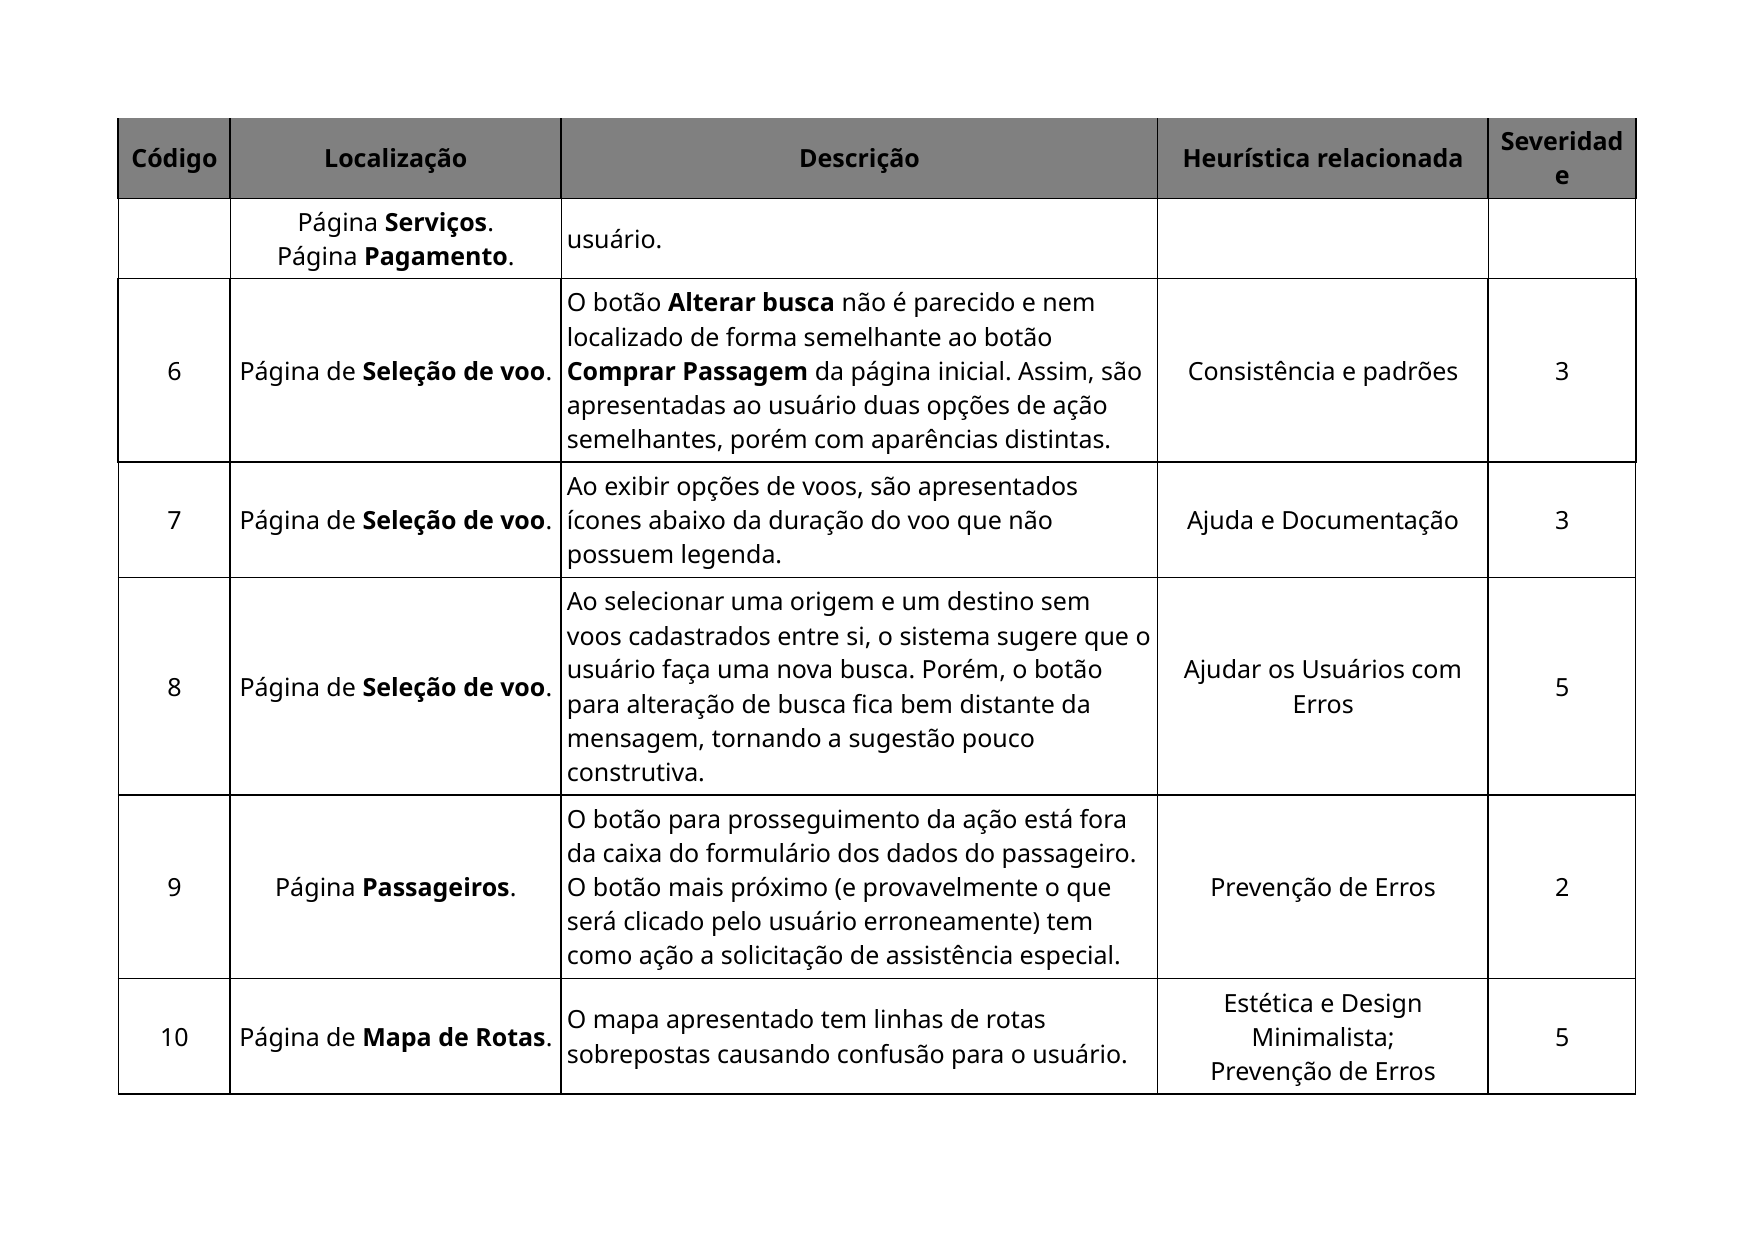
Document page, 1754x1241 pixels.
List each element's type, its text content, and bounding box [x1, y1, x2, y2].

table_cell Página de Seleção de voo. [231, 463, 560, 577]
table_cell 5 [1489, 578, 1635, 794]
table_cell Ao selecionar uma origem e um destino sem voos cadastrados entre si, o sistema sugere que o usuário faça uma nova busca. Porém, o botão para alteração de busca fica bem distante da mensagem, tornando a sugestão pouco construtiva. [562, 578, 1157, 794]
table_cell Página de Seleção de voo. [231, 279, 560, 461]
table_header Severidade [1489, 118, 1635, 198]
table_cell 10 [119, 979, 229, 1093]
table_cell Página de Seleção de voo. [231, 578, 560, 794]
table_header Heurística relacionada [1158, 118, 1487, 198]
table_cell 7 [119, 463, 229, 577]
table_cell Estética e Design Minimalista; Prevenção de Erros [1158, 979, 1487, 1093]
table_cell Página de Mapa de Rotas. [231, 979, 560, 1093]
table_cell usuário. [562, 199, 1157, 278]
table_cell 5 [1489, 979, 1635, 1093]
table_header Localização [231, 118, 560, 198]
table_cell 6 [119, 279, 229, 461]
table_cell Ajuda e Documentação [1158, 463, 1487, 577]
table_cell [119, 199, 230, 278]
table_cell 3 [1489, 463, 1635, 577]
table_cell 3 [1489, 279, 1635, 461]
table_cell 9 [119, 796, 229, 978]
table_cell Consistência e padrões [1158, 279, 1487, 461]
table_header Descrição [562, 118, 1157, 198]
table_header Código [119, 118, 229, 198]
table_cell Página Serviços. Página Pagamento. [231, 199, 561, 278]
table_cell O botão Alterar busca não é parecido e nem localizado de forma semelhante ao botão Comprar Passagem da página inicial. Assim, são apresentadas ao usuário duas opções de ação semelhantes, porém com aparências distintas. [562, 279, 1157, 461]
table_cell Prevenção de Erros [1158, 796, 1487, 978]
table_cell Ajudar os Usuários com Erros [1158, 578, 1487, 794]
table_cell Ao exibir opções de voos, são apresentados ícones abaixo da duração do voo que não possuem legenda. [562, 463, 1157, 577]
table_cell 2 [1489, 796, 1635, 978]
table_cell O botão para prosseguimento da ação está fora da caixa do formulário dos dados do passageiro. O botão mais próximo (e provavelmente o que será clicado pelo usuário erroneamente) tem como ação a solicitação de assistência especial. [562, 796, 1157, 978]
table_cell 8 [119, 578, 229, 794]
table_cell [1158, 199, 1488, 278]
table_cell Página Passageiros. [231, 796, 560, 978]
table_cell O mapa apresentado tem linhas de rotas sobrepostas causando confusão para o usuário. [562, 979, 1157, 1093]
table_cell [1489, 199, 1635, 278]
